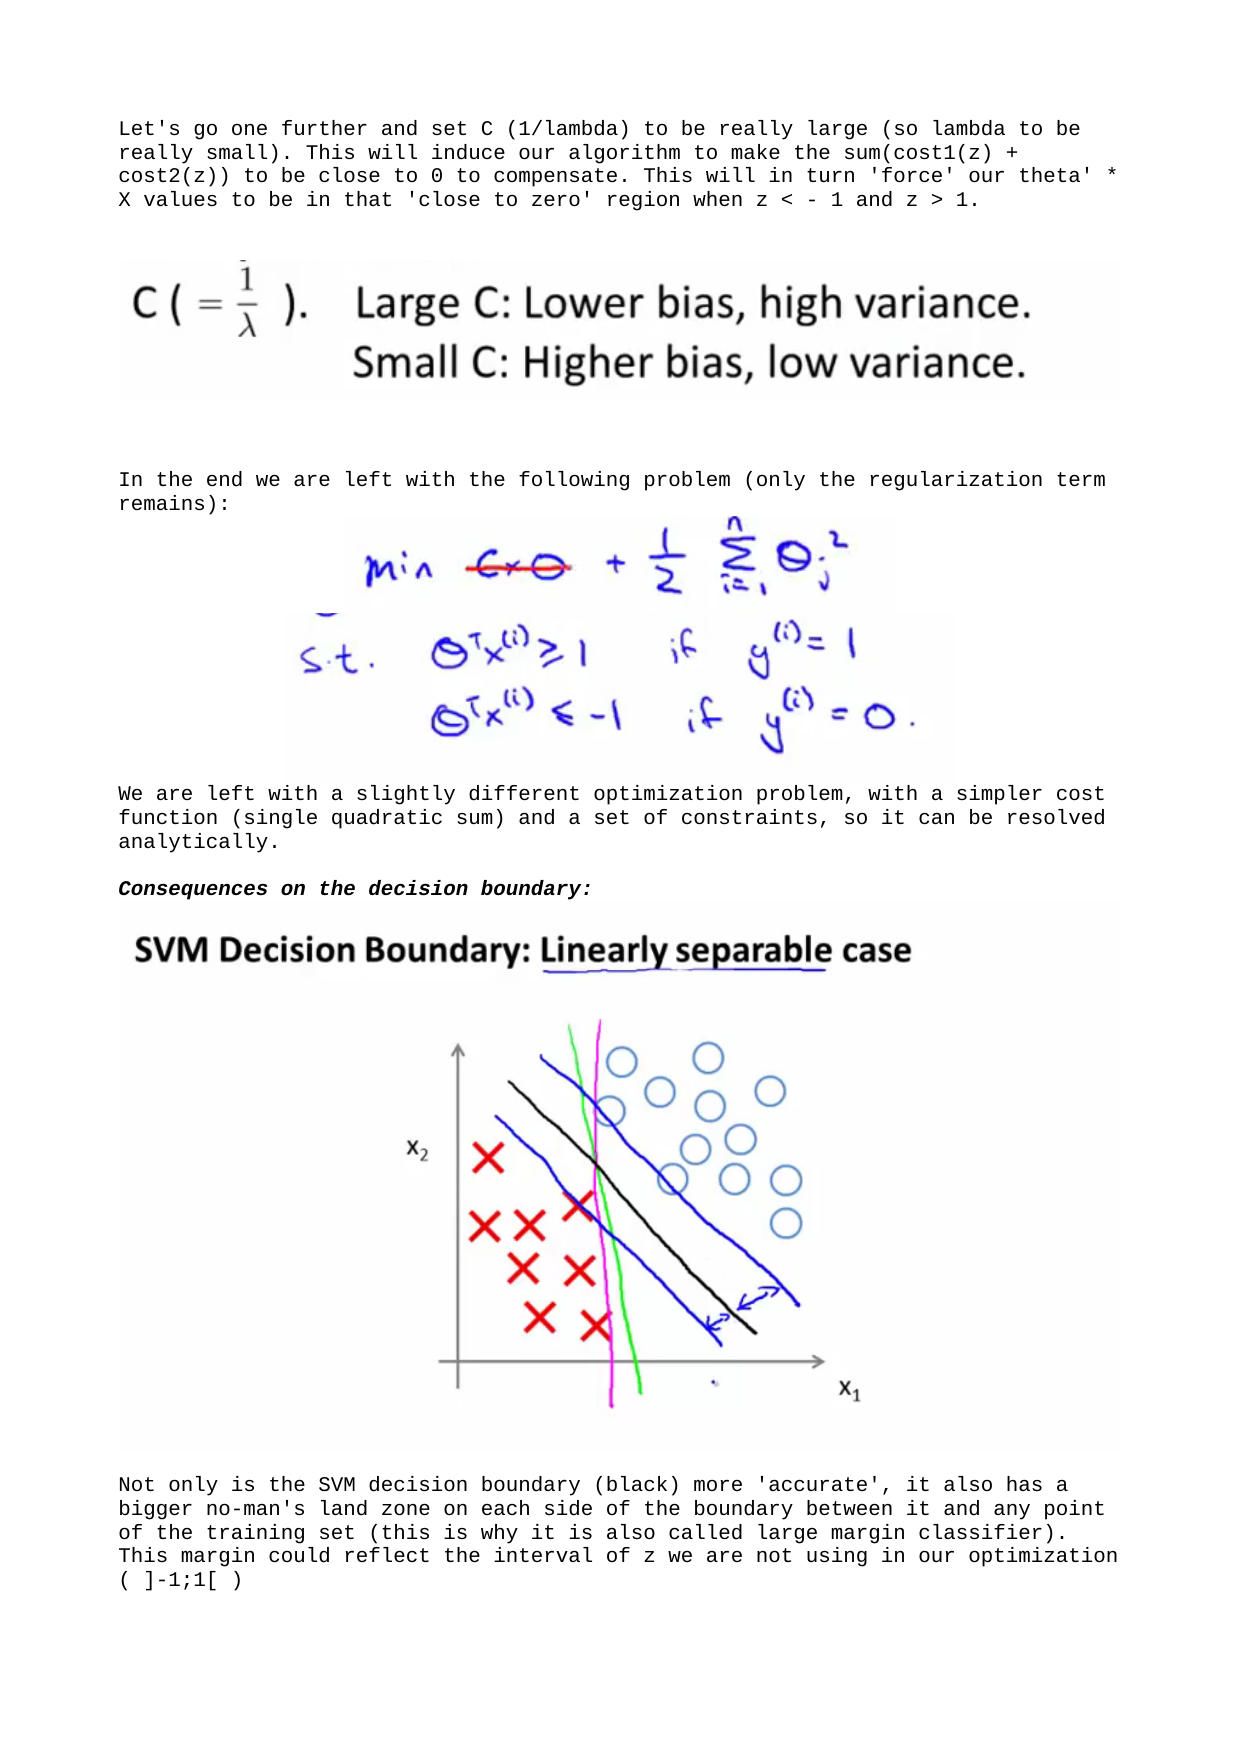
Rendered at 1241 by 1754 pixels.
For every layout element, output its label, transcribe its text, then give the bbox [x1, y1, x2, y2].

text Consequences on the decision boundary: [118, 878, 1122, 901]
text In the end we are left with the following problem (only the regularization term remains): [118, 469, 1122, 516]
picture [118, 901, 1123, 1451]
picture [118, 260, 1123, 398]
text Not only is the SVM decision boundary (black) more 'accurate', it also has a bigger no-man's land zone on each side of the boundary between it and any point of the training set (this is why it is also called large margin classifier). This margin could reflect the interval of z we are not using in our optimization ( ]-1;1[ ) [118, 1474, 1122, 1593]
text Let's go one further and set C (1/lambda) to be really large (so lambda to be really small). This will induce our algorithm to make the sum(cost1(z) + cost2(z)) to be close to 0 to compensate. This will in turn 'force' our theta' * X values to be in that 'close to zero' region when z < - 1 and z > 1. [118, 118, 1122, 213]
text We are left with a slightly different optimization problem, with a simpler cost function (single quadratic sum) and a set of constraints, so it can be resolved analytically. [118, 516, 1122, 854]
picture [285, 516, 956, 784]
